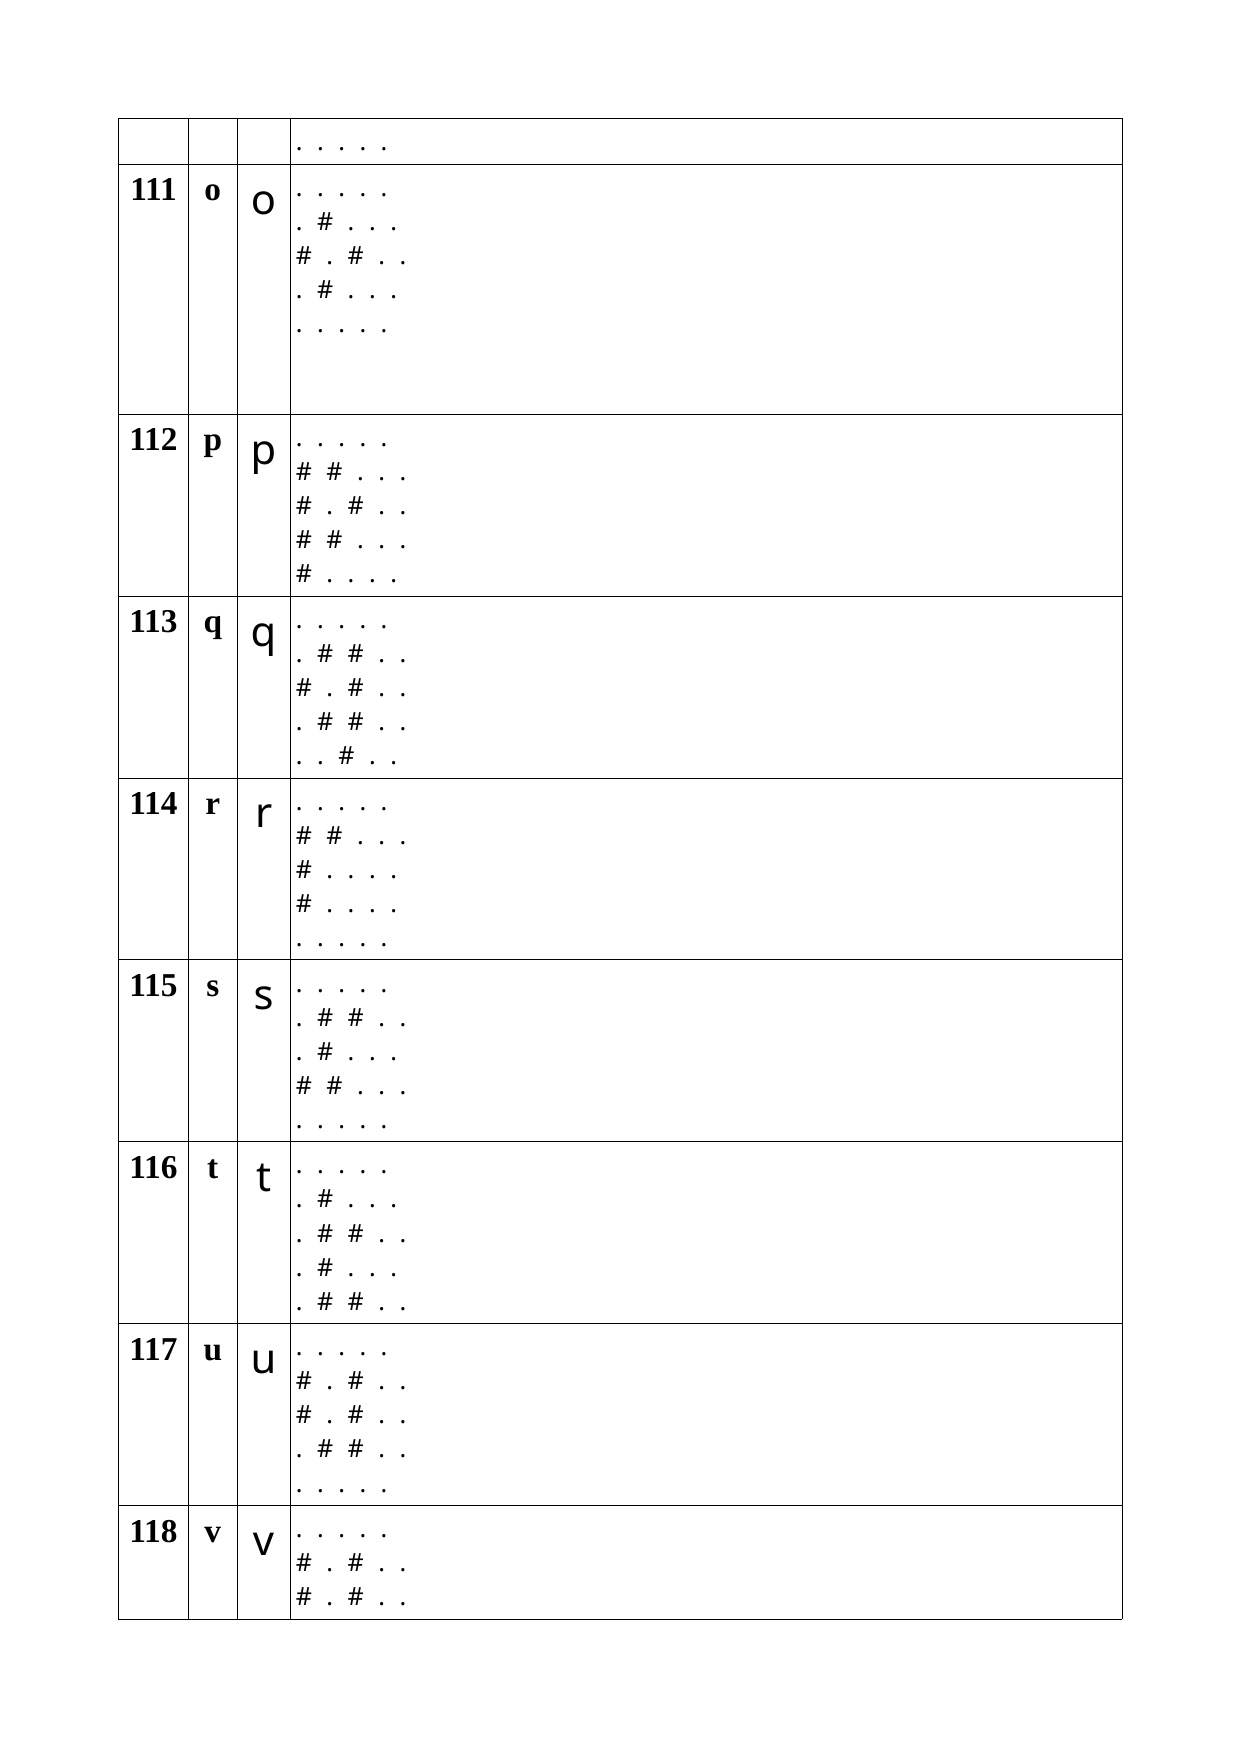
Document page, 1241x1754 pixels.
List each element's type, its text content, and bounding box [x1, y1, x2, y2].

table_cell r [238, 779, 290, 959]
table_cell r [189, 779, 237, 959]
table_cell q [238, 597, 290, 777]
table_cell ..... .#... .##.. .#... .##.. [291, 1142, 1122, 1323]
table_cell s [189, 960, 237, 1141]
table_cell t [238, 1142, 290, 1323]
table_cell q [189, 597, 237, 777]
table_cell t [189, 1142, 237, 1323]
table_cell ..... ##... #.... #.... ..... [291, 779, 1122, 959]
table_cell s [238, 960, 290, 1141]
table_cell o [189, 165, 237, 414]
table_cell p [238, 415, 290, 596]
table_cell o [238, 165, 290, 414]
table_cell 117 [119, 1324, 188, 1505]
table_cell v [189, 1506, 237, 1619]
table_cell ..... #.#.. #.#.. [291, 1506, 1122, 1619]
table_cell ..... #.#.. #.#.. .##.. ..... [291, 1324, 1122, 1505]
table_cell ..... .#... #.#.. .#... ..... [291, 165, 1122, 414]
table_cell 113 [119, 597, 188, 777]
table_cell ..... [291, 119, 1122, 164]
table_cell [119, 119, 188, 164]
table_cell ..... .##.. .#... ##... ..... [291, 960, 1122, 1141]
table_cell [238, 119, 290, 164]
table_cell u [189, 1324, 237, 1505]
table_cell ..... .##.. #.#.. .##.. ..#.. [291, 597, 1122, 777]
table_cell 115 [119, 960, 188, 1141]
table_cell 112 [119, 415, 188, 596]
table_cell [189, 119, 237, 164]
table_cell 118 [119, 1506, 188, 1619]
table_cell 111 [119, 165, 188, 414]
table_cell u [238, 1324, 290, 1505]
table_cell v [238, 1506, 290, 1619]
table_cell p [189, 415, 237, 596]
table_cell 116 [119, 1142, 188, 1323]
table_cell 114 [119, 779, 188, 959]
table_cell ..... ##... #.#.. ##... #.... [291, 415, 1122, 596]
